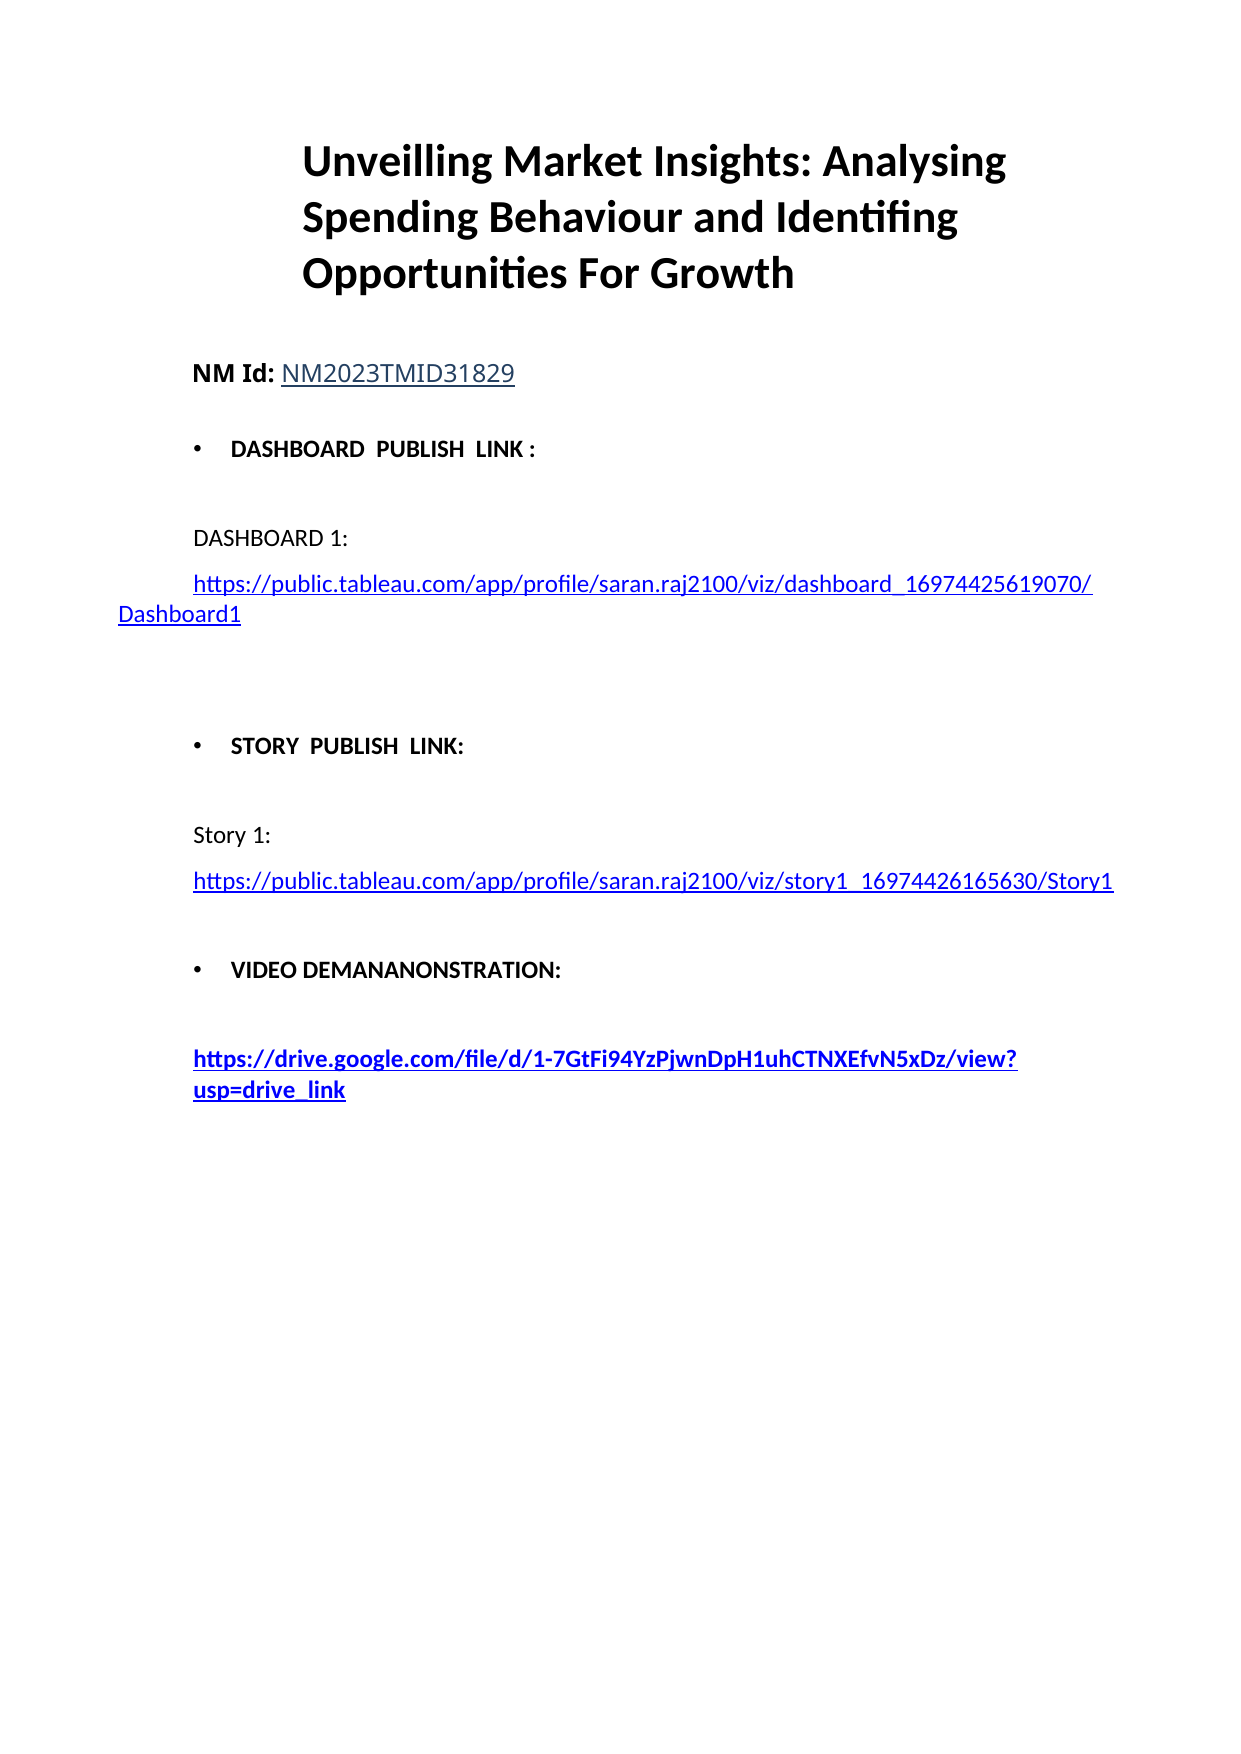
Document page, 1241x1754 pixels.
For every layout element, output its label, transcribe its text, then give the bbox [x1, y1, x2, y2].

list STORY PUBLISH LINK: [193, 730, 1122, 761]
text Story 1: [118, 819, 1122, 850]
text Unveilling Market Insights: Analysing Spending Behaviour and Identifing Opportunities For Growth [302, 132, 1122, 300]
text DASHBOARD 1: [118, 522, 1122, 553]
text https://public.tableau.com/app/profile/saran.raj2100/viz/story1_16974426165630/Story1 [118, 865, 1122, 895]
text https://public.tableau.com/app/profile/saran.raj2100/viz/dashboard_16974425619070/Dashboard1 [118, 568, 1122, 629]
list VIDEO DEMANANONSTRATION: [193, 954, 1122, 985]
list DASHBOARD PUBLISH LINK : [193, 433, 1122, 464]
text https://drive.google.com/file/d/1-7GtFi94YzPjwnDpH1uhCTNXEfvN5xDz/view?usp=drive_link [193, 1043, 1122, 1104]
text NM Id: NM2023TMID31829 [118, 356, 1122, 390]
